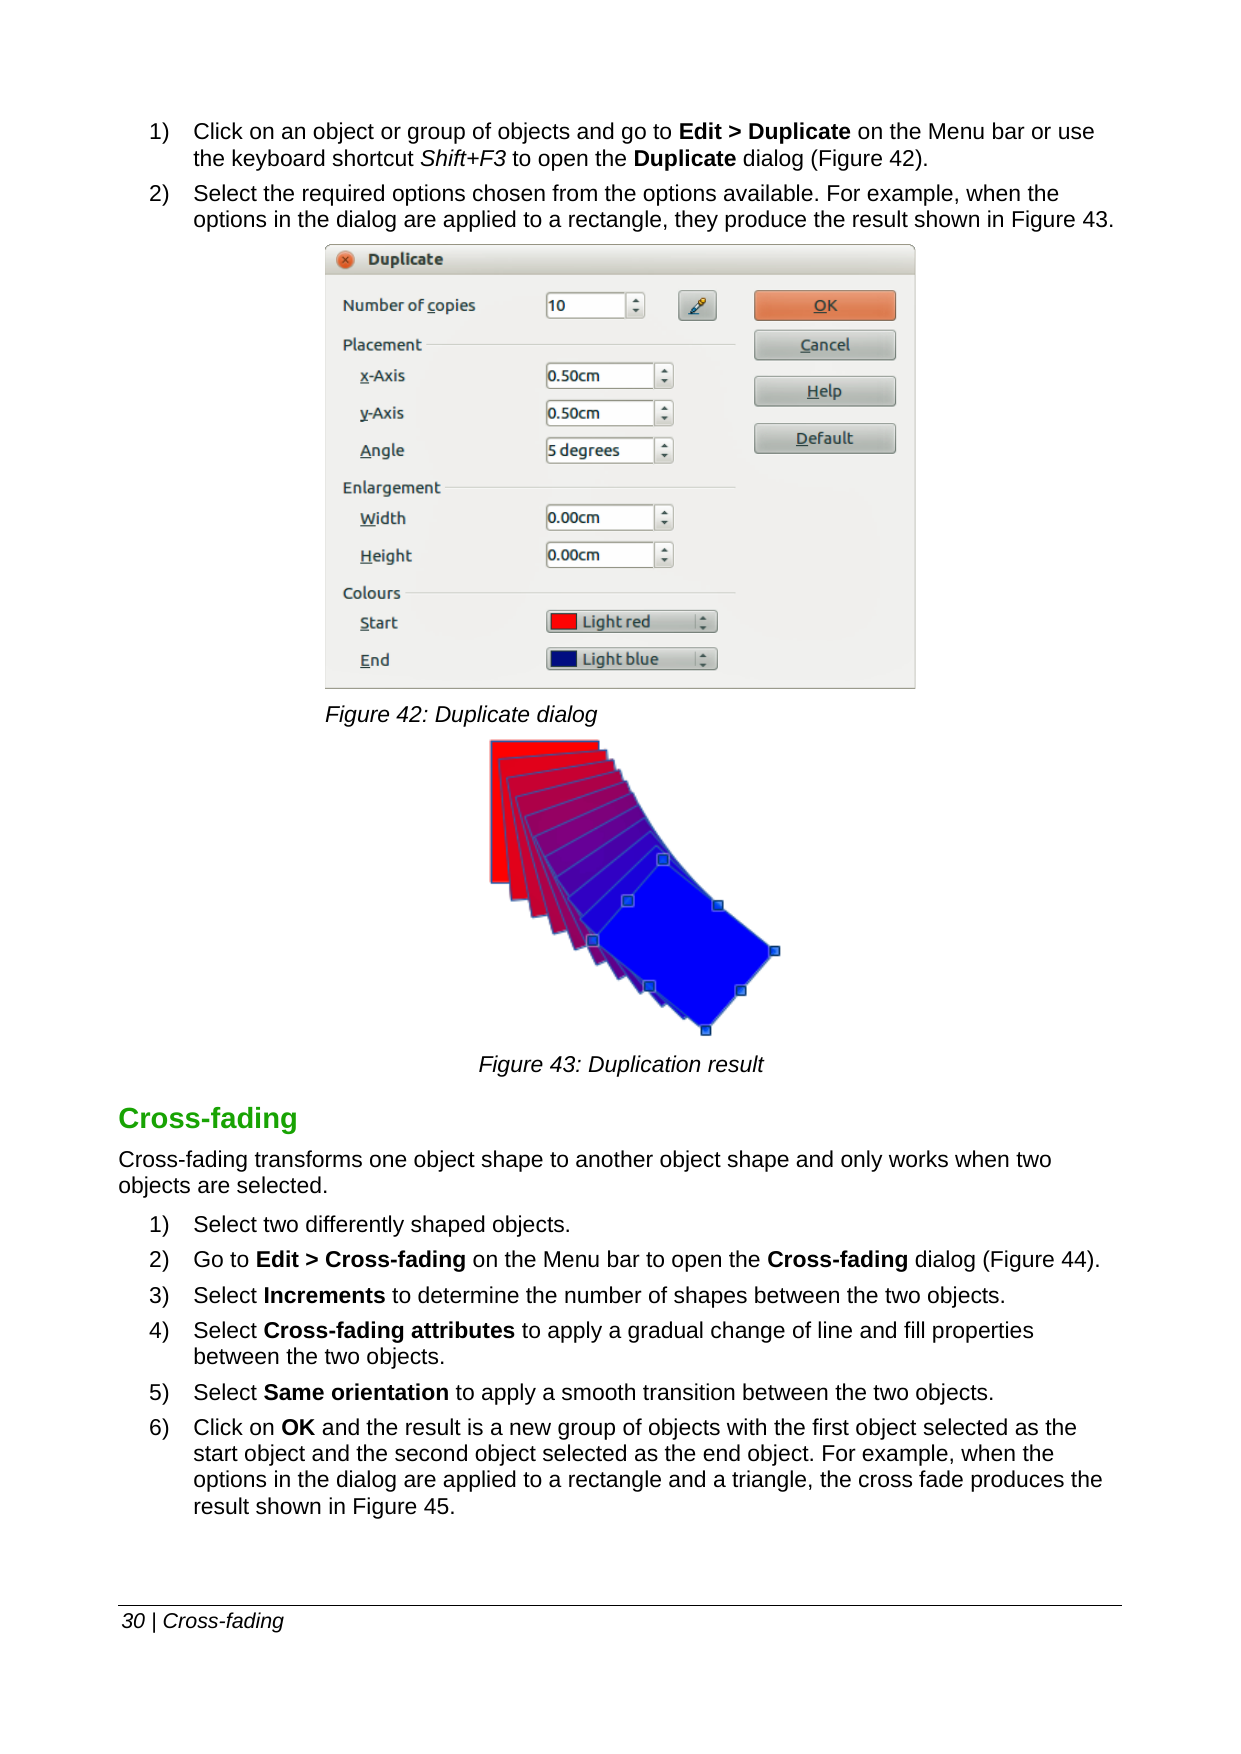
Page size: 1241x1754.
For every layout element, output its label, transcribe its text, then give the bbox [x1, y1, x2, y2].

list Select two differently shaped objects. [169, 1211, 1122, 1238]
text Figure 43: Duplication result [478, 1051, 792, 1077]
picture [488, 738, 782, 1039]
list Click on an object or group of objects and go to Edit > Duplicate on the Menu bar or use the keyboard shortcut Shift+F3 to open the Duplicate dialog (Figure 42). [169, 118, 1122, 171]
picture [325, 244, 916, 689]
list Select Increments to determine the number of shapes between the two objects. [169, 1282, 1122, 1308]
list Go to Edit > Cross-fading on the Menu bar to open the Cross-fading dialog (Figure 44). [169, 1246, 1122, 1273]
text Figure 42: Duplicate dialog [325, 701, 915, 727]
list Select Same orientation to apply a smooth transition between the two objects. [169, 1378, 1122, 1405]
list Click on OK and the result is a new group of objects with the first object selected as the start object and the second object selected as the end object. For example, when the options in the dialog are applied to a rectangle and a triangle, the cross fade produces the result shown in Figure 45. [169, 1414, 1122, 1519]
list Select Cross-fading attributes to apply a gradual change of line and fill properties between the two objects. [169, 1317, 1122, 1369]
text Cross-fading transforms one object shape to another object shape and only works when two objects are selected. [118, 1146, 1122, 1199]
list Select the required options chosen from the options available. For example, when the options in the dialog are applied to a rectangle, they produce the result shown in Figure 43. [169, 180, 1122, 232]
subtitle Cross-fading [118, 1101, 1122, 1134]
